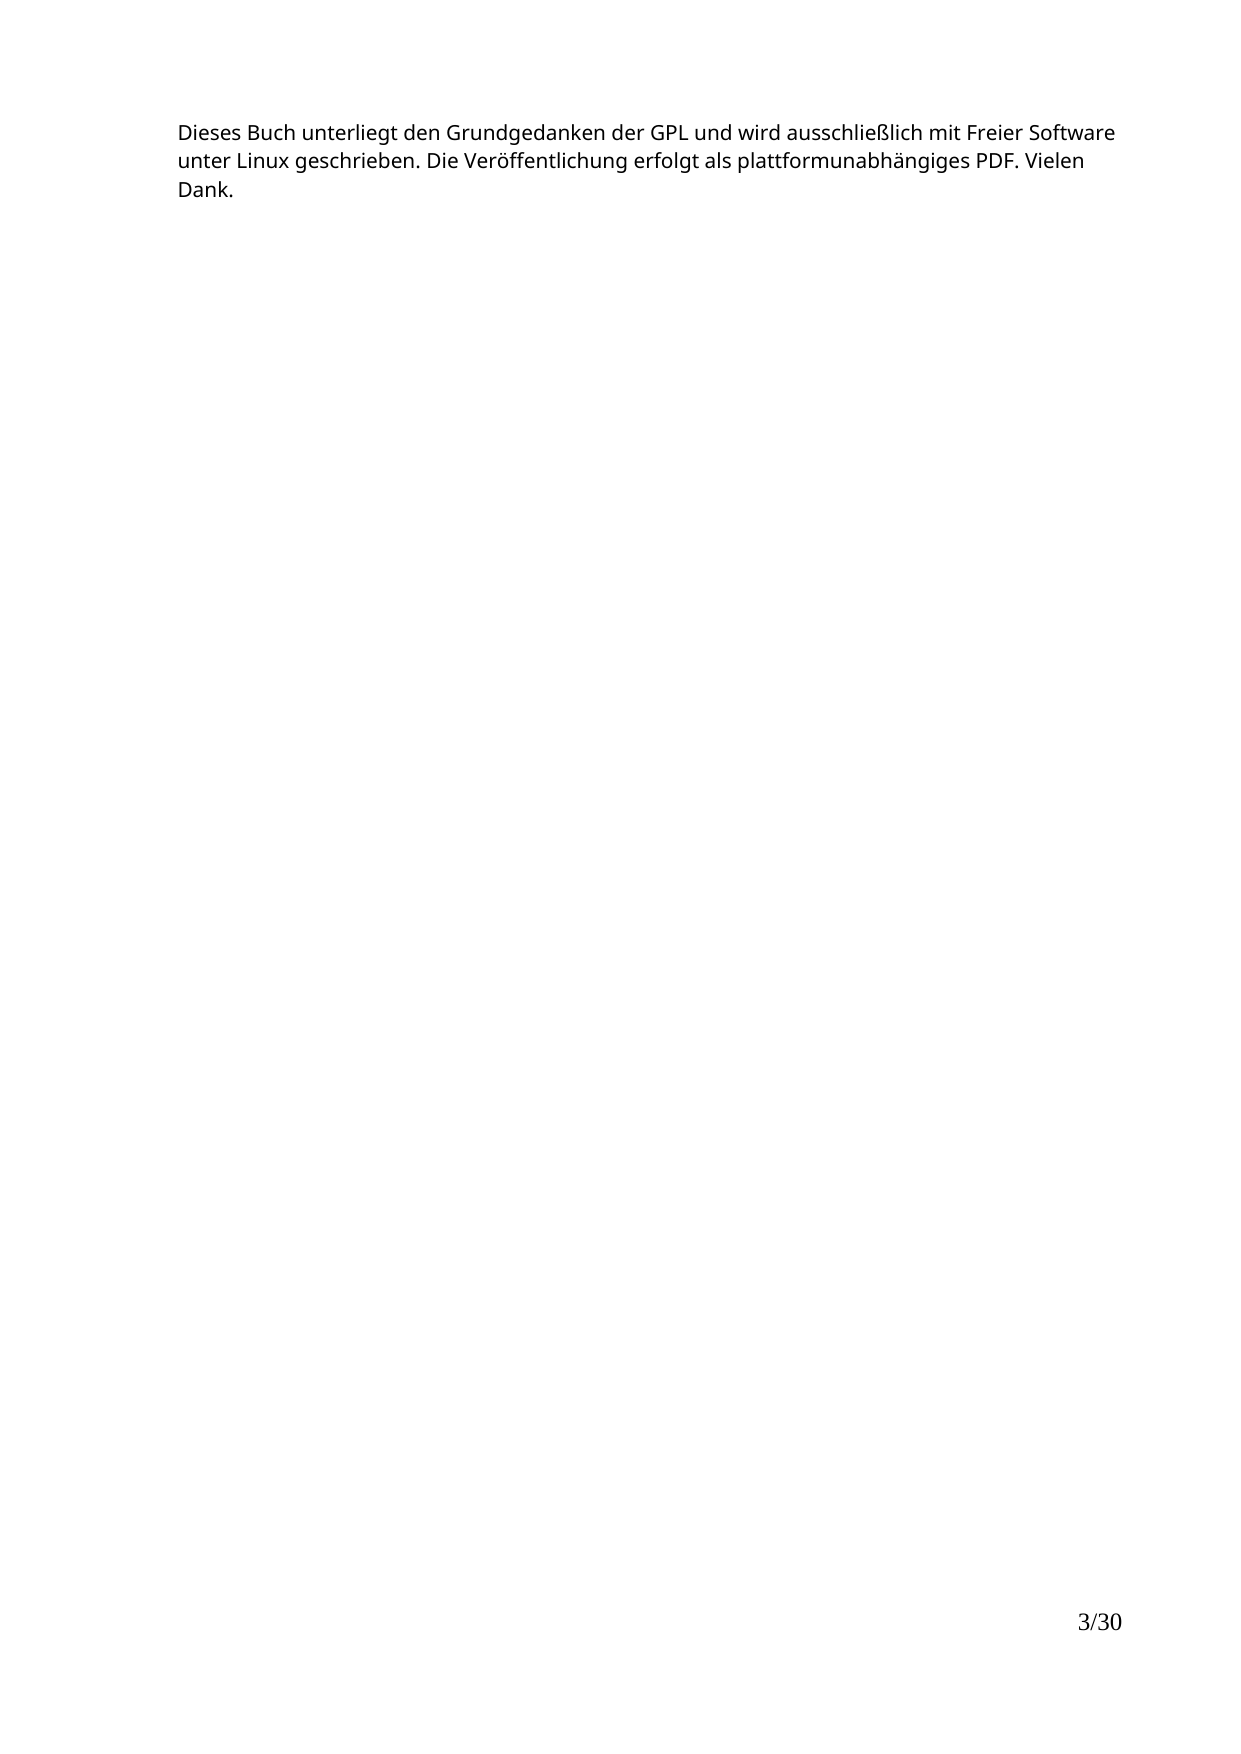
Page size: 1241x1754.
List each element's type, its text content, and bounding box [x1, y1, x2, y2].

text Dieses Buch unterliegt den Grundgedanken der GPL und wird ausschließlich mit Freier Software unter Linux geschrieben. Die Veröffentlichung erfolgt als plattformunabhängiges PDF. Vielen Dank. [177, 118, 1122, 203]
